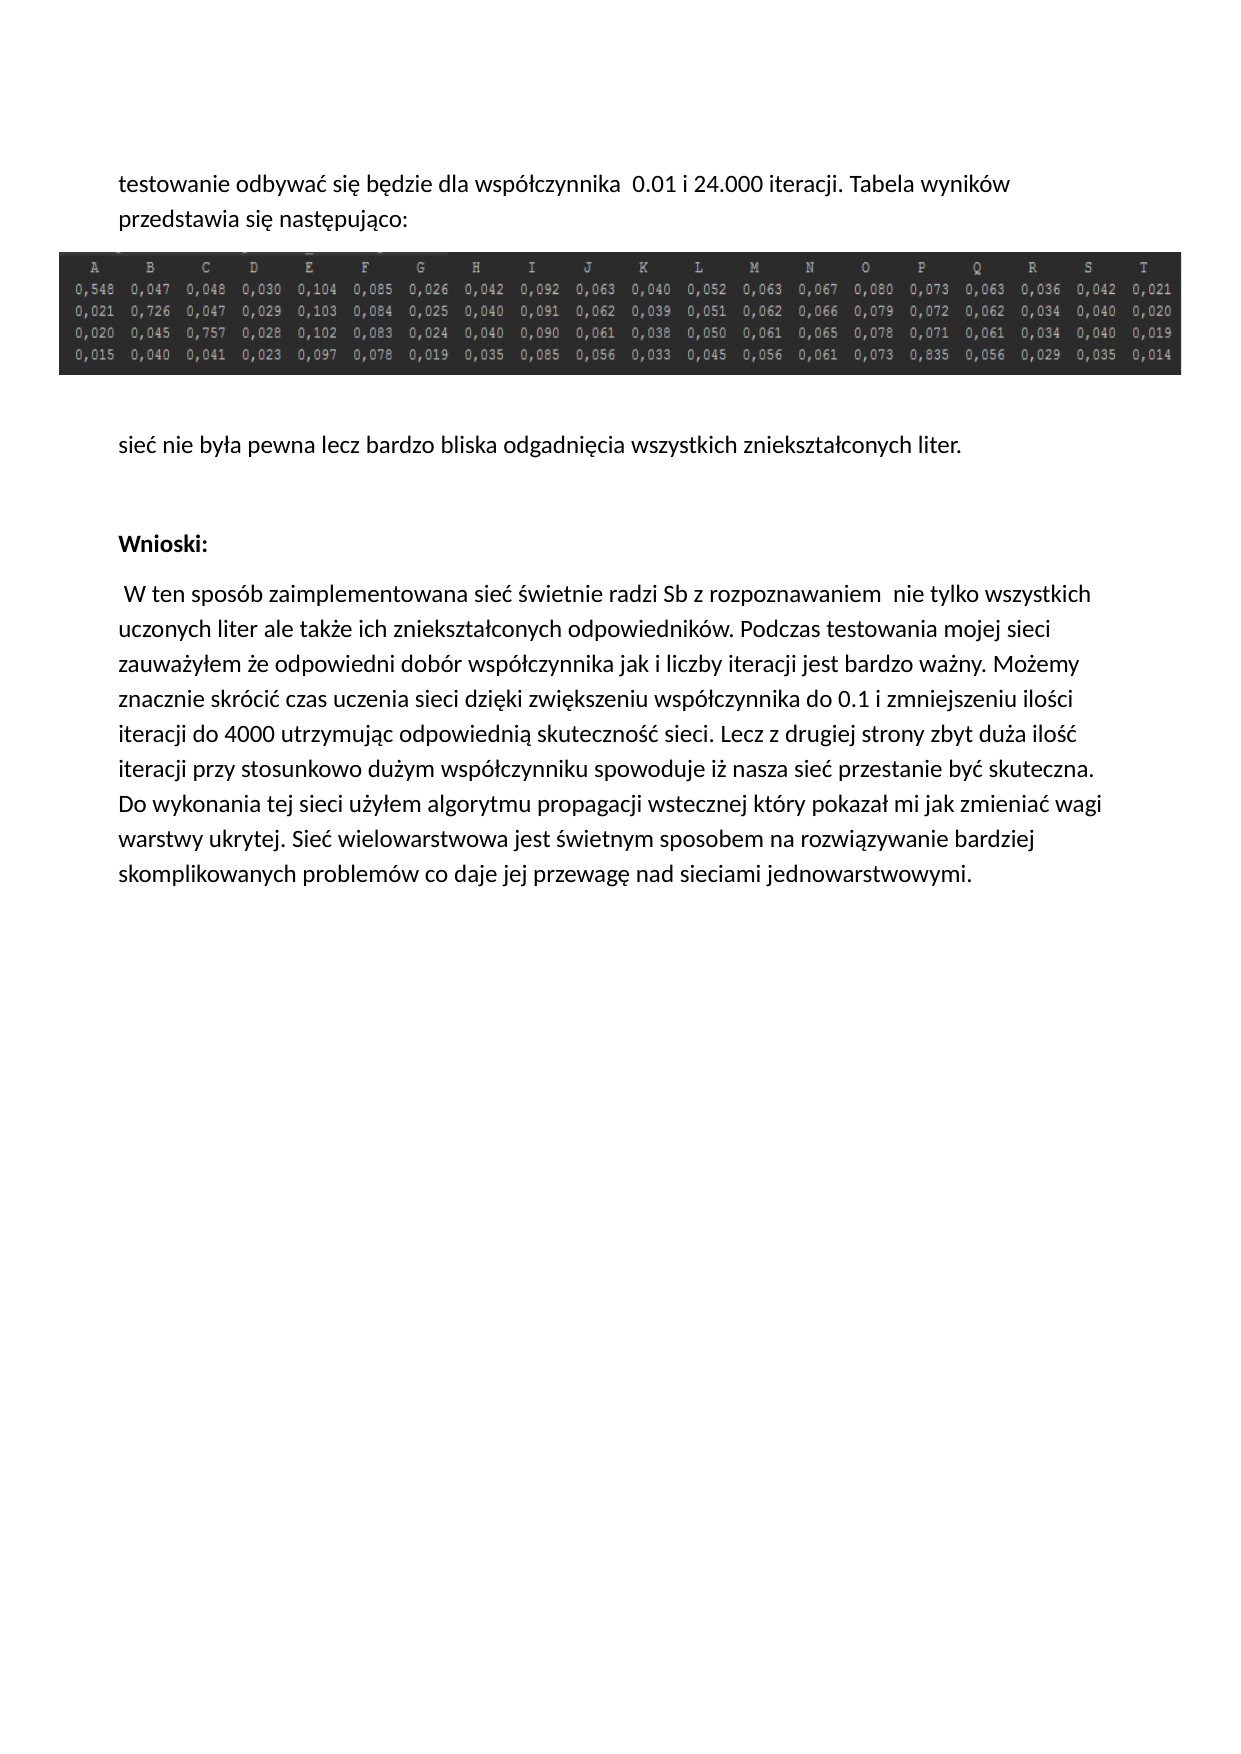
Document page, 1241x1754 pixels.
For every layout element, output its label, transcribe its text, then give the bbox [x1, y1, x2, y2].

picture [59, 252, 1182, 375]
text sieć nie była pewna lecz bardzo bliska odgadnięcia wszystkich zniekształconych liter. [118, 429, 1122, 459]
text W ten sposób zaimplementowana sieć świetnie radzi Sb z rozpoznawaniem nie tylko wszystkich uczonych liter ale także ich zniekształconych odpowiedników. Podczas testowania mojej sieci zauważyłem że odpowiedni dobór współczynnika jak i liczby iteracji jest bardzo ważny. Możemy znacznie skrócić czas uczenia sieci dzięki zwiększeniu współczynnika do 0.1 i zmniejszeniu ilości iteracji do 4000 utrzymując odpowiednią skuteczność sieci. Lecz z drugiej strony zbyt duża ilość iteracji przy stosunkowo dużym współczynniku spowoduje iż nasza sieć przestanie być skuteczna. Do wykonania tej sieci użyłem algorytmu propagacji wstecznej który pokazał mi jak zmieniać wagi warstwy ukrytej. Sieć wielowarstwowa jest świetnym sposobem na rozwiązywanie bardziej skomplikowanych problemów co daje jej przewagę nad sieciami jednowarstwowymi. [118, 578, 1122, 888]
text testowanie odbywać się będzie dla współczynnika 0.01 i 24.000 iteracji. Tabela wyników przedstawia się następująco: [118, 168, 1122, 233]
text Wnioski: [118, 528, 1122, 559]
